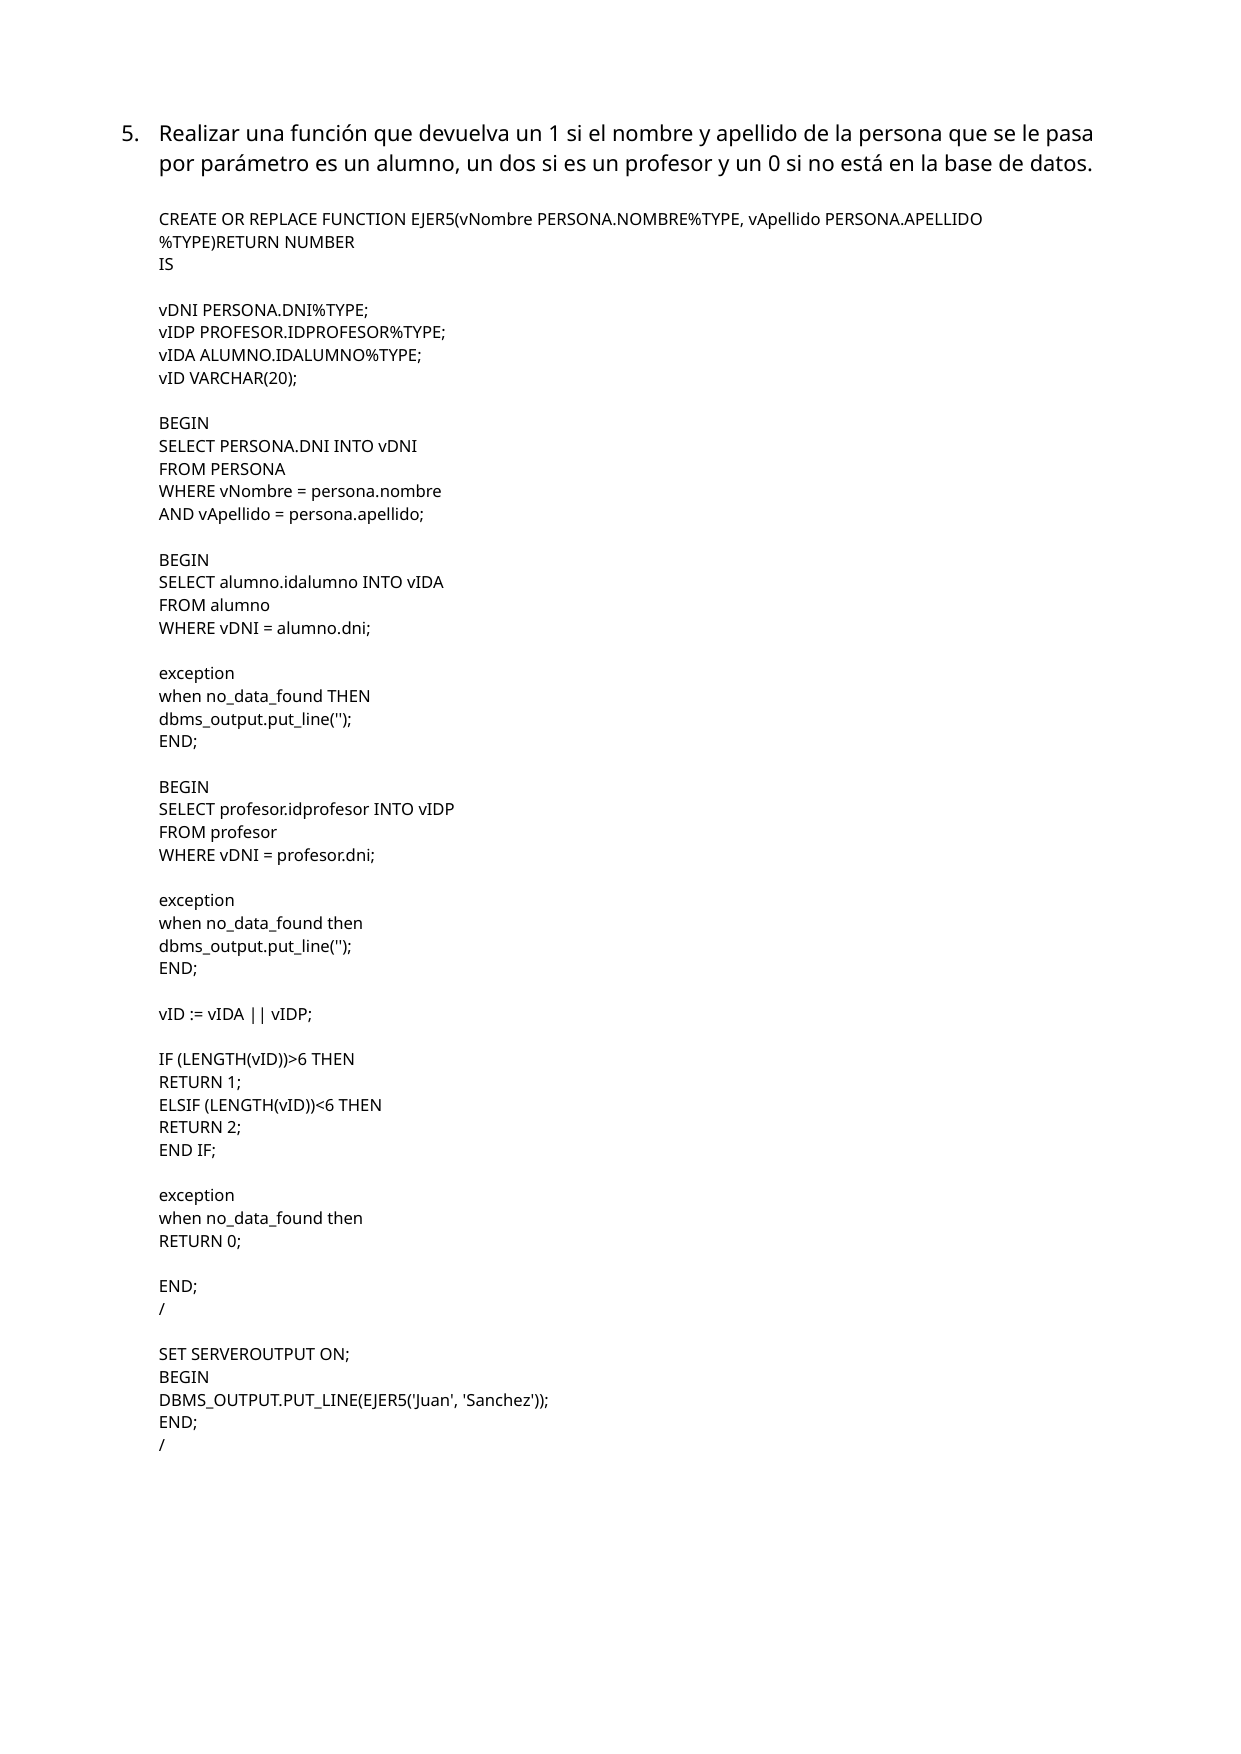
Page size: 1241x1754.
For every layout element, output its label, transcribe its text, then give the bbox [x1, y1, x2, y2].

text / [121, 1434, 1103, 1456]
text SELECT alumno.idalumno INTO vIDA [121, 571, 1103, 593]
text BEGIN [121, 412, 1103, 434]
text ELSIF (LENGTH(vID))<6 THEN [121, 1093, 1103, 1116]
text CREATE OR REPLACE FUNCTION EJER5(vNombre PERSONA.NOMBRE%TYPE, vApellido PERSONA.APELLIDO%TYPE)RETURN NUMBER [121, 207, 1103, 253]
text SELECT PERSONA.DNI INTO vDNI [121, 434, 1103, 457]
text vIDP PROFESOR.IDPROFESOR%TYPE; [121, 321, 1103, 344]
text BEGIN [121, 775, 1103, 798]
text IF (LENGTH(vID))>6 THEN [121, 1048, 1103, 1070]
text END; [121, 1411, 1103, 1434]
text RETURN 2; [121, 1116, 1103, 1138]
text when no_data_found then [121, 1207, 1103, 1229]
text DBMS_OUTPUT.PUT_LINE(EJER5('Juan', 'Sanchez')); [121, 1388, 1103, 1411]
text AND vApellido = persona.apellido; [121, 503, 1103, 525]
text END; [121, 1275, 1103, 1297]
text IS [121, 253, 1103, 276]
text FROM alumno [121, 593, 1103, 616]
text exception [121, 1184, 1103, 1207]
text RETURN 0; [121, 1229, 1103, 1252]
text WHERE vDNI = alumno.dni; [121, 616, 1103, 639]
text BEGIN [121, 1366, 1103, 1388]
text RETURN 1; [121, 1070, 1103, 1093]
text vID VARCHAR(20); [121, 366, 1103, 389]
text when no_data_found then [121, 911, 1103, 934]
text vID := vIDA || vIDP; [121, 1002, 1103, 1025]
text exception [121, 889, 1103, 911]
text END IF; [121, 1138, 1103, 1161]
text END; [121, 730, 1103, 752]
text FROM profesor [121, 821, 1103, 843]
text FROM PERSONA [121, 457, 1103, 480]
text SET SERVEROUTPUT ON; [121, 1343, 1103, 1366]
text dbms_output.put_line(''); [121, 934, 1103, 957]
text BEGIN [121, 548, 1103, 571]
list Realizar una función que devuelva un 1 si el nombre y apellido de la persona que se le pasa por parámetro es un alumno, un dos si es un profesor y un 0 si no está en la base de datos. [121, 118, 1103, 178]
text WHERE vNombre = persona.nombre [121, 480, 1103, 503]
text vDNI PERSONA.DNI%TYPE; [121, 298, 1103, 321]
text SELECT profesor.idprofesor INTO vIDP [121, 798, 1103, 821]
text / [121, 1297, 1103, 1320]
text exception [121, 662, 1103, 684]
text WHERE vDNI = profesor.dni; [121, 843, 1103, 866]
text when no_data_found THEN [121, 684, 1103, 707]
text END; [121, 957, 1103, 979]
text vIDA ALUMNO.IDALUMNO%TYPE; [121, 344, 1103, 366]
text dbms_output.put_line(''); [121, 707, 1103, 730]
